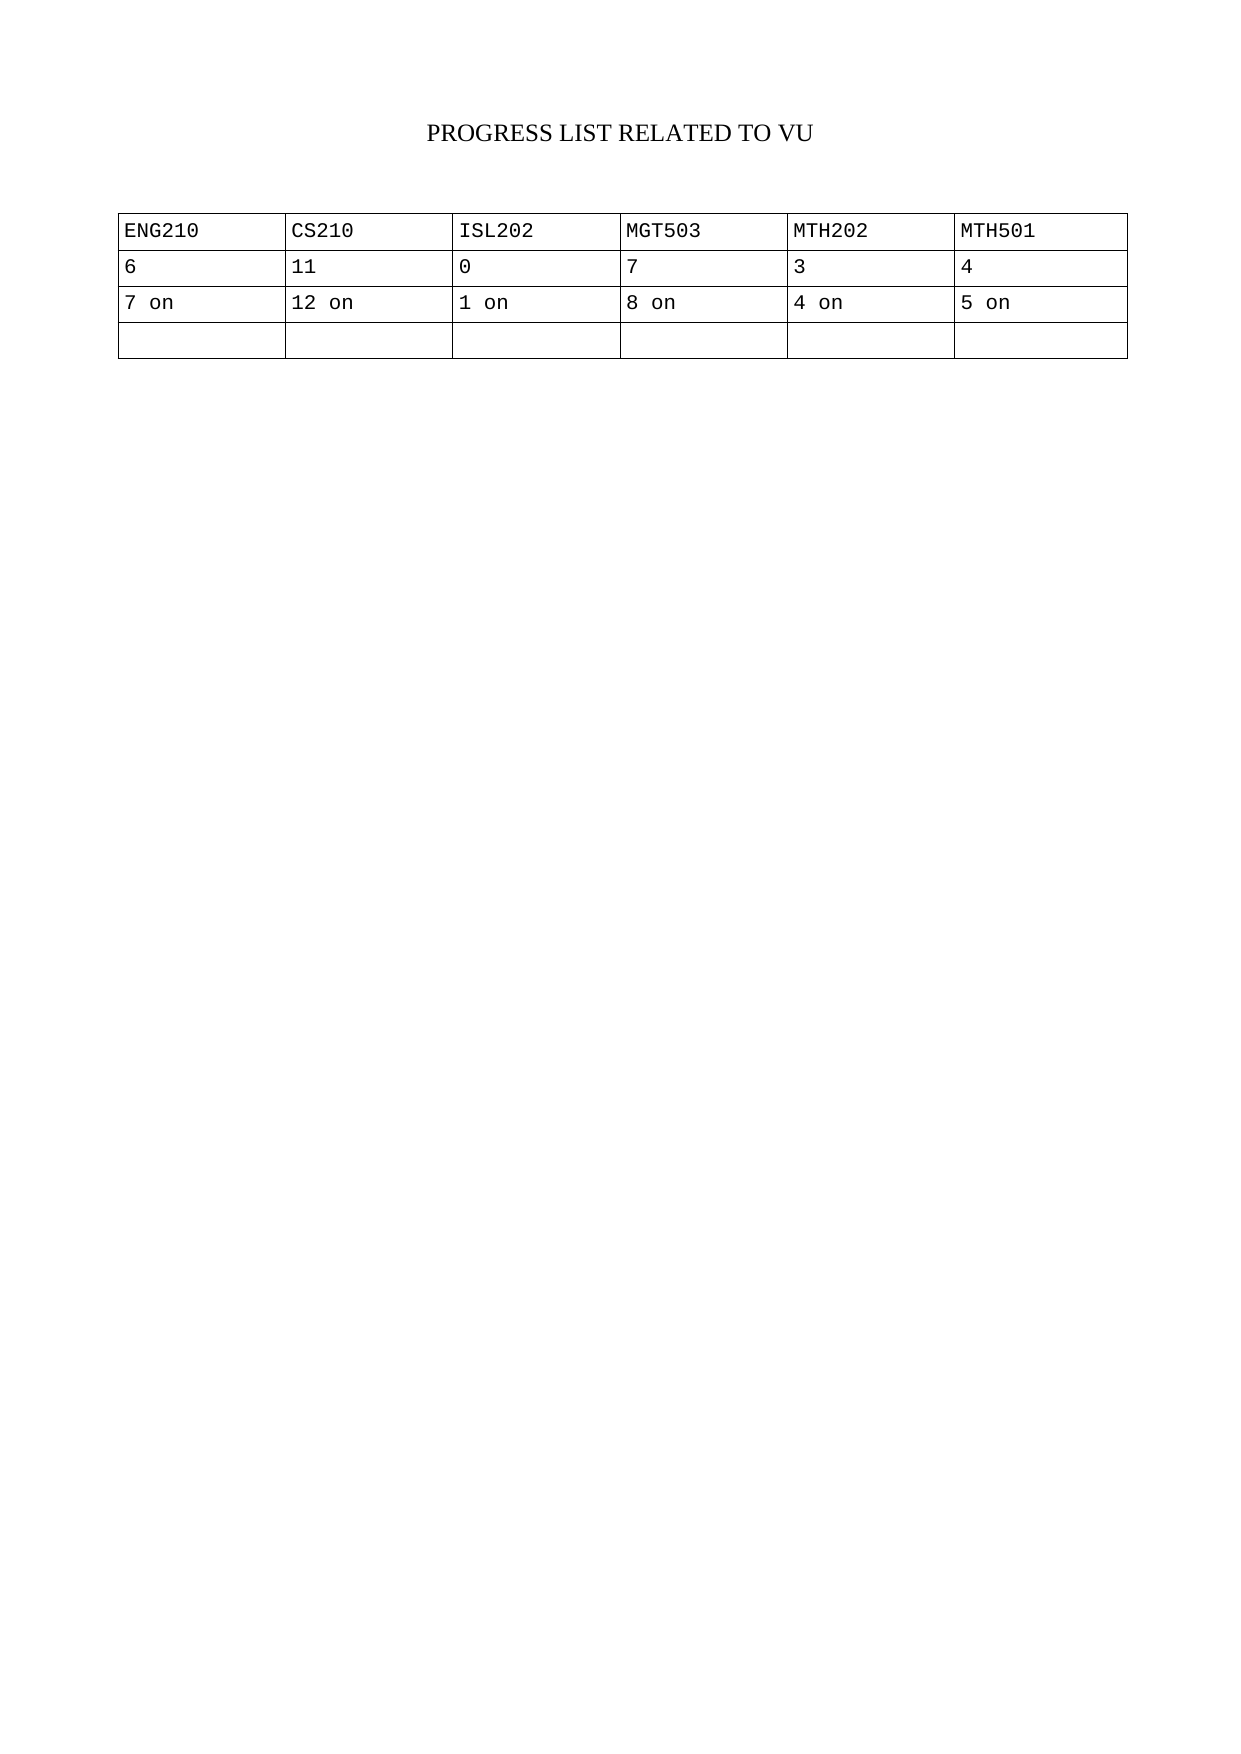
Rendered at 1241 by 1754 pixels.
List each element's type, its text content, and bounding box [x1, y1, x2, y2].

table_header MTH501 [955, 214, 1127, 249]
table_cell 12 on [286, 287, 452, 322]
text PROGRESS LIST RELATED TO VU [118, 118, 1122, 147]
table_cell 5 on [955, 287, 1127, 322]
table_cell 8 on [621, 287, 787, 322]
table_header ISL202 [453, 214, 620, 249]
table_header CS210 [286, 214, 452, 249]
table_header MTH202 [788, 214, 954, 249]
table_cell [119, 323, 285, 358]
table_cell 7 on [119, 287, 285, 322]
table_cell [955, 323, 1127, 358]
table_cell [788, 323, 954, 358]
table_cell 11 [286, 251, 452, 286]
table_cell [621, 323, 787, 358]
table_cell 4 [955, 251, 1127, 286]
table_cell 7 [621, 251, 787, 286]
table_cell 3 [788, 251, 954, 286]
table_header ENG210 [119, 214, 285, 249]
table_cell [453, 323, 620, 358]
table_header MGT503 [621, 214, 787, 249]
table_cell 6 [119, 251, 285, 286]
table_cell 1 on [453, 287, 620, 322]
table_cell 4 on [788, 287, 954, 322]
table_cell [286, 323, 452, 358]
table_cell 0 [453, 251, 620, 286]
